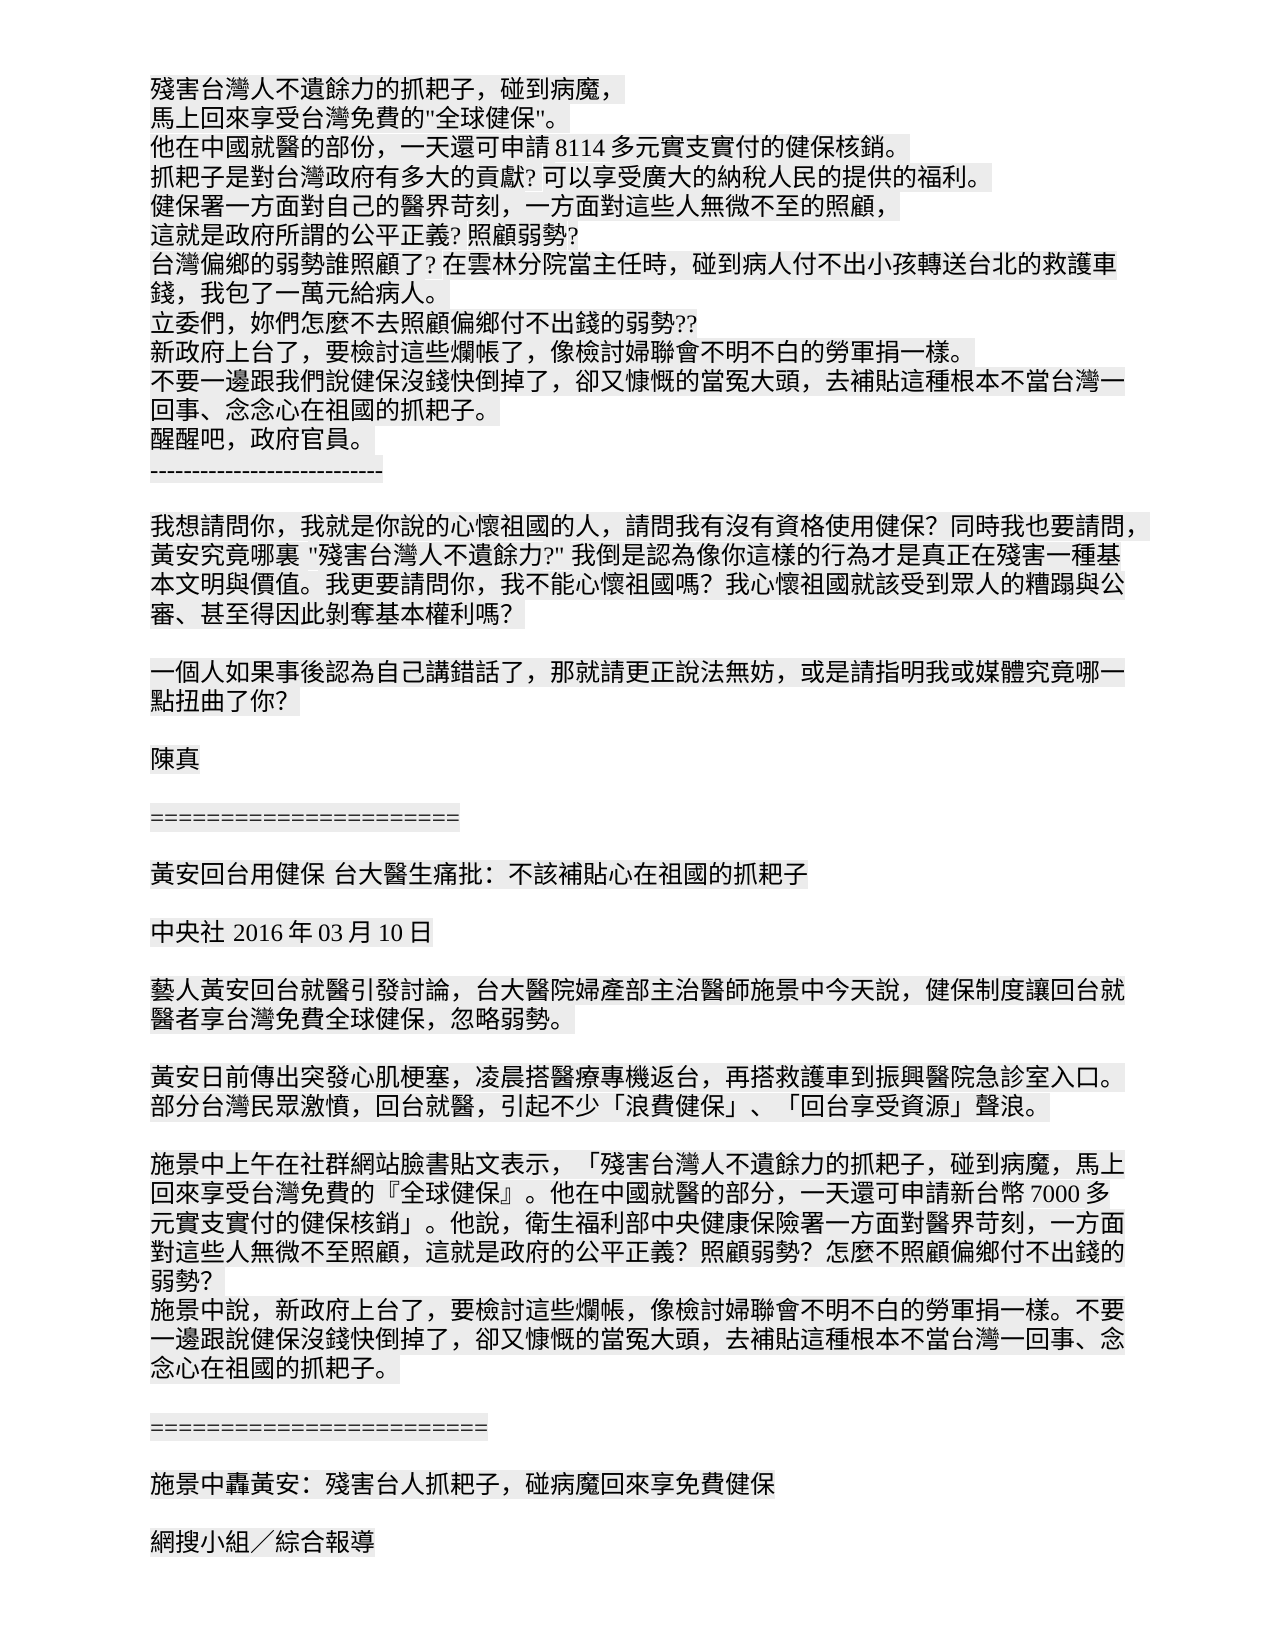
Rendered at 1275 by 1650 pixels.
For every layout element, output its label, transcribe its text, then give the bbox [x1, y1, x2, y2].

text 施醫師又寫信來，如下： "你有表達的意見的權利，但是如果扭曲我的話就不大好了。敬祝日安哦。" 我給他回了信如下： 我對你的批評全貼在此：http://palinfo.habago.org/static_archives/guestbook/ 如果你認為我扭曲了你的話，可否請你告訴我，我扭曲了哪一點？ 底下是我看到的一些有關你的新聞報導以及你的原始發言全文。 你的原始發言全文是這麼寫的： --------------------------------- 殘害台灣人不遺餘力的抓耙子，碰到病魔， 馬上回來享受台灣免費的"全球健保"。 他在中國就醫的部份，一天還可申請8114多元實支實付的健保核銷。 抓耙子是對台灣政府有多大的貢獻? 可以享受廣大的納稅人民的提供的福利。 健保署一方面對自己的醫界苛刻，一方面對這些人無微不至的照顧， 這就是政府所謂的公平正義? 照顧弱勢? 台灣偏鄉的弱勢誰照顧了? 在雲林分院當主任時，碰到病人付不出小孩轉送台北的救護車錢，我包了一萬元給病人。 立委們，妳們怎麼不去照顧偏鄉付不出錢的弱勢?? 新政府上台了，要檢討這些爛帳了，像檢討婦聯會不明不白的勞軍捐一樣。 不要一邊跟我們說健保沒錢快倒掉了，卻又慷慨的當冤大頭，去補貼這種根本不當台灣一回事、念念心在祖國的抓耙子。 醒醒吧，政府官員。 ---------------------------- 我想請問你，我就是你說的心懷祖國的人，請問我有沒有資格使用健保？同時我也要請問，黃安究竟哪裏 "殘害台灣人不遺餘力?" 我倒是認為像你這樣的行為才是真正在殘害一種基本文明與價值。我更要請問你，我不能心懷祖國嗎？我心懷祖國就該受到眾人的糟蹋與公審、甚至得因此剝奪基本權利嗎？ 一個人如果事後認為自己講錯話了，那就請更正說法無妨，或是請指明我或媒體究竟哪一點扭曲了你？ 陳真 ====================== 黃安回台用健保 台大醫生痛批：不該補貼心在祖國的抓耙子 中央社 2016年03月10日 藝人黃安回台就醫引發討論，台大醫院婦產部主治醫師施景中今天說，健保制度讓回台就醫者享台灣免費全球健保，忽略弱勢。 黃安日前傳出突發心肌梗塞，凌晨搭醫療專機返台，再搭救護車到振興醫院急診室入口。部分台灣民眾激憤，回台就醫，引起不少「浪費健保」、「回台享受資源」聲浪。 施景中上午在社群網站臉書貼文表示，「殘害台灣人不遺餘力的抓耙子，碰到病魔，馬上回來享受台灣免費的『全球健保』。他在中國就醫的部分，一天還可申請新台幣7000多元實支實付的健保核銷」。他說，衛生福利部中央健康保險署一方面對醫界苛刻，一方面對這些人無微不至照顧，這就是政府的公平正義？照顧弱勢？怎麼不照顧偏鄉付不出錢的弱勢？ 施景中說，新政府上台了，要檢討這些爛帳，像檢討婦聯會不明不白的勞軍捐一樣。不要一邊跟說健保沒錢快倒掉了，卻又慷慨的當冤大頭，去補貼這種根本不當台灣一回事、念念心在祖國的抓耙子。 ======================== 施景中轟黃安：殘害台人抓耙子，碰病魔回來享免費健保 網搜小組／綜合報導 資深藝人黃安因心肌梗塞返台治療，在10日凌晨1點多搭醫療專機抵達松山機場，隨後搭上救護車趕赴振興醫院醫治。對此，台大婦產科醫師施景中上午在臉書PO文痛批，「殘害台灣人不遺餘力的抓耙子，碰到病魔馬上回來享受台灣免費的『全球健保』。」 「抓耙子是對台灣政府有多大的貢獻？可以享受廣大的納稅人民的提供的福利。」施景中直言，光是黃安在大陸就醫部分，一天還可申請7000多元健保核銷，話鋒一轉，他大罵健保署對醫界苛刻，但對這些人的照顧卻無微不至，「這就是政府所謂的公平正義？照顧弱勢？」 最後，施景中也呼籲即將上台的新政府，務必要檢討這些爛帳，不要一邊喊健保沒錢快倒掉，結果又慷慨的當冤大頭，「去補貼這種根本不當台灣一回事、念念心在祖國的抓耙子。」 =================== 施景中醫師臉書留言： 殘害台灣人不遺餘力的抓耙子，碰到病魔， 馬上回來享受台灣免費的"全球健保"。 他在中國就醫的部份，一天還可申請8114多元實支實付的健保核銷。 抓耙子是對台灣政府有多大的貢獻? 可以享受廣大的納稅人民的提供的福利。 健保署一方面對自己的醫界苛刻，一方面對這些人無微不至的照顧， 這就是政府所謂的公平正義? 照顧弱勢? 台灣偏鄉的弱勢誰照顧了? 在雲林分院當主任時，碰到病人付不出小孩轉送台北的救護車錢，我包了一萬元給病人。 立委們，妳們怎麼不去照顧偏鄉付不出錢的弱勢?? 新政府上台了，要檢討這些爛帳了，像檢討婦聯會不明不白的勞軍捐一樣。 不要一邊跟我們說健保沒錢快倒掉了，卻又慷慨的當冤大頭，去補貼這種根本不當台灣一回事、念念心在祖國的抓耙子。 醒醒吧，政府官員。 [150, 75, 1125, 1557]
